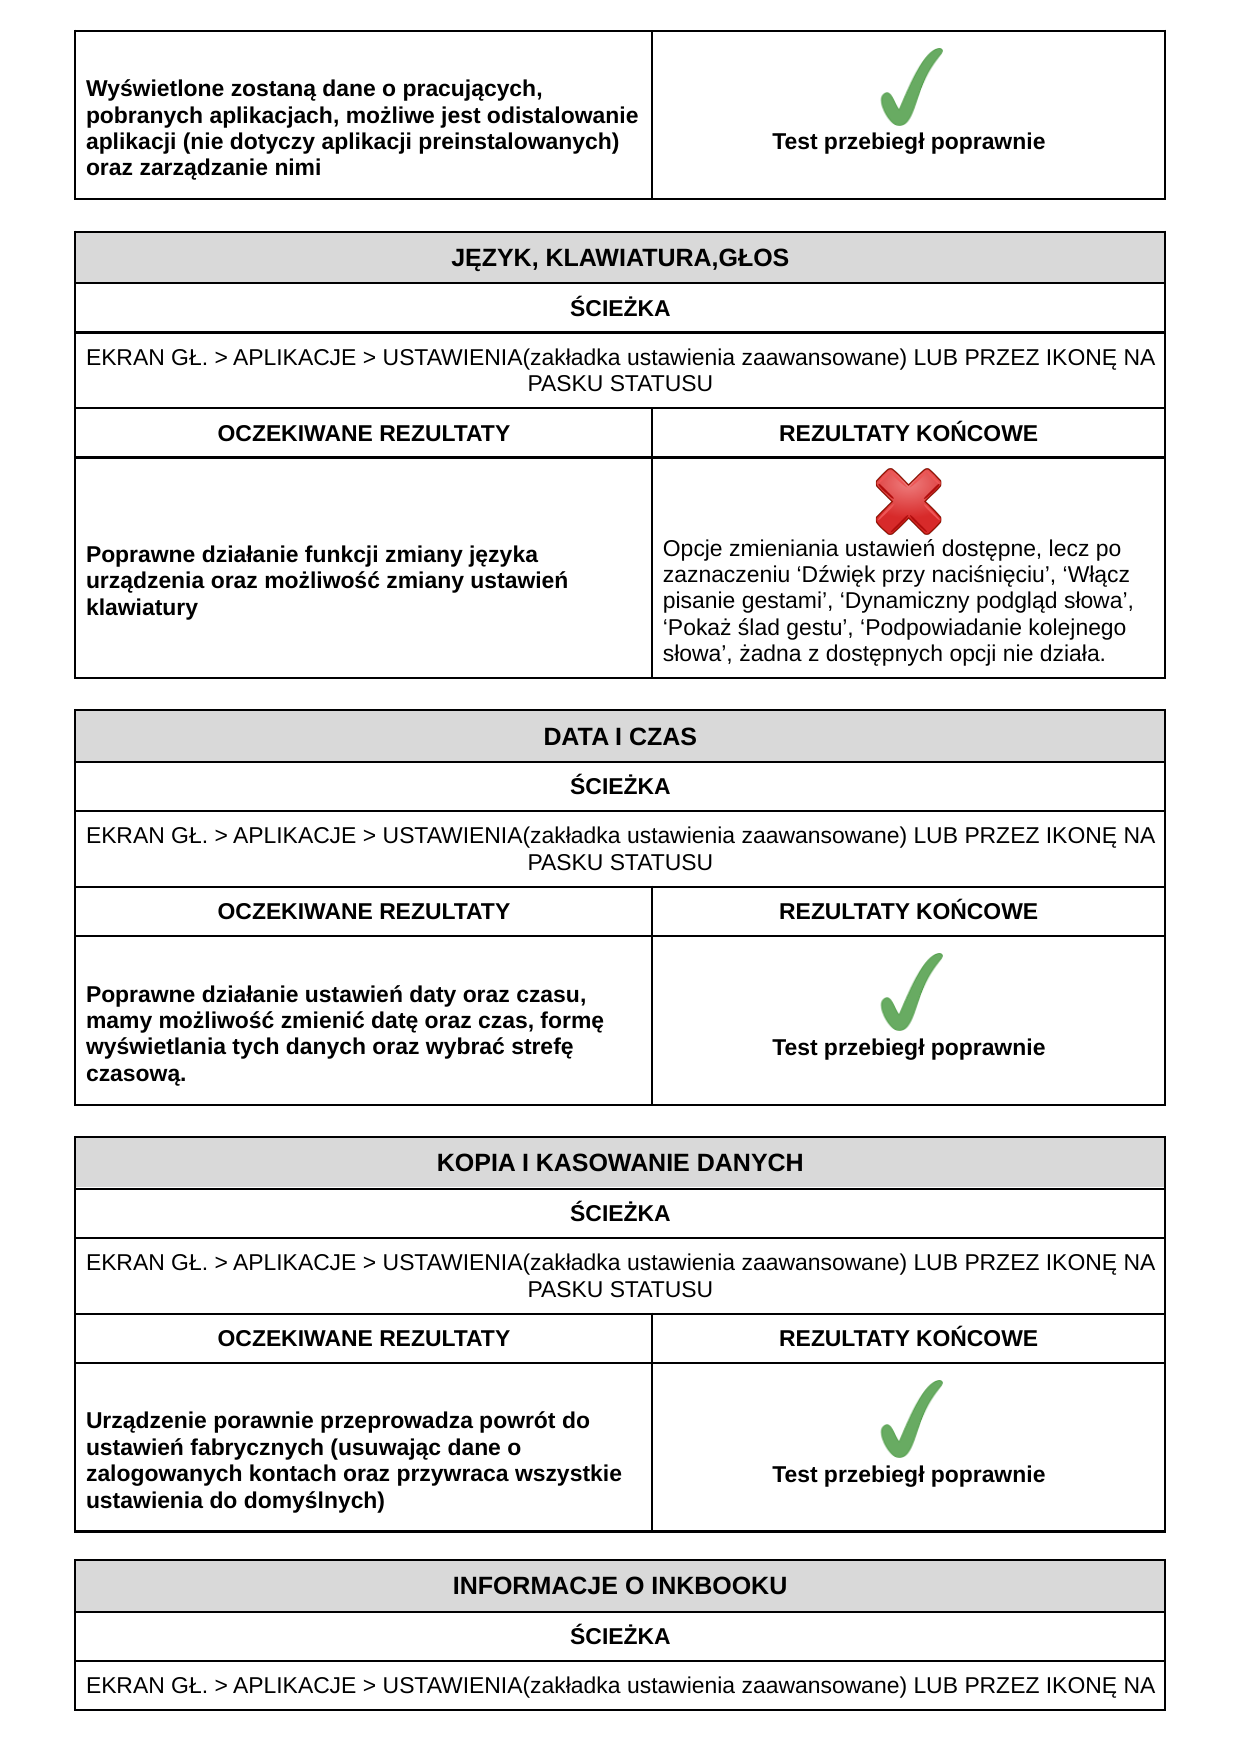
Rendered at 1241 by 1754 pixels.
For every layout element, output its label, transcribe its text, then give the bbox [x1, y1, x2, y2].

picture [871, 953, 946, 1034]
table_cell EKRAN GŁ. > APLIKACJE > USTAWIENIA(zakładka ustawienia zaawansowane) LUB PRZEZ IKONĘ NA PASKU STATUSU [76, 812, 1164, 886]
table_cell ŚCIEŻKA [76, 763, 1164, 810]
table_cell Test przebiegł poprawnie [653, 32, 1164, 198]
picture [875, 468, 942, 535]
table_cell Poprawne działanie ustawień daty oraz czasu, mamy możliwość zmienić datę oraz czas, formę wyświetlania tych danych oraz wybrać strefę czasową. [76, 937, 651, 1103]
table_cell Wyświetlone zostaną dane o pracujących, pobranych aplikacjach, możliwe jest odistalowanie aplikacji (nie dotyczy aplikacji preinstalowanych) oraz zarządzanie nimi [76, 32, 651, 198]
table_header KOPIA I KASOWANIE DANYCH [76, 1138, 1164, 1187]
table_cell OCZEKIWANE REZULTATY [76, 1315, 651, 1362]
table_cell EKRAN GŁ. > APLIKACJE > USTAWIENIA(zakładka ustawienia zaawansowane) LUB PRZEZ IKONĘ NA PASKU STATUSU [76, 334, 1164, 407]
table_cell REZULTATY KOŃCOWE [653, 888, 1164, 935]
table_cell OCZEKIWANE REZULTATY [76, 888, 651, 935]
table_cell ŚCIEŻKA [76, 284, 1164, 331]
table_cell Poprawne działanie funkcji zmiany języka urządzenia oraz możliwość zmiany ustawień klawiatury [76, 459, 651, 677]
picture [871, 1380, 946, 1461]
table_cell Opcje zmieniania ustawień dostępne, lecz po zaznaczeniu ‘Dźwięk przy naciśnięciu’, ‘Włącz pisanie gestami’, ‘Dynamiczny podgląd słowa’, ‘Pokaż ślad gestu’, ‘Podpowiadanie kolejnego słowa’, żadna z dostępnych opcji nie działa. [653, 459, 1164, 677]
table_cell REZULTATY KOŃCOWE [653, 1315, 1164, 1362]
table_cell Test przebiegł poprawnie [653, 937, 1164, 1103]
table_header INFORMACJE O INKBOOKU [76, 1561, 1164, 1611]
table_header JĘZYK, KLAWIATURA,GŁOS [76, 233, 1164, 282]
table_cell Test przebiegł poprawnie [653, 1364, 1164, 1530]
table_cell REZULTATY KOŃCOWE [653, 409, 1164, 456]
table_cell ŚCIEŻKA [76, 1190, 1164, 1237]
table_cell ŚCIEŻKA [76, 1613, 1164, 1660]
table_cell EKRAN GŁ. > APLIKACJE > USTAWIENIA(zakładka ustawienia zaawansowane) LUB PRZEZ IKONĘ NA [76, 1662, 1164, 1709]
table_header DATA I CZAS [76, 711, 1164, 761]
table_cell EKRAN GŁ. > APLIKACJE > USTAWIENIA(zakładka ustawienia zaawansowane) LUB PRZEZ IKONĘ NA PASKU STATUSU [76, 1239, 1164, 1312]
table_cell Urządzenie porawnie przeprowadza powrót do ustawień fabrycznych (usuwając dane o zalogowanych kontach oraz przywraca wszystkie ustawienia do domyślnych) [76, 1364, 651, 1530]
picture [871, 48, 946, 129]
table_cell OCZEKIWANE REZULTATY [76, 409, 651, 456]
